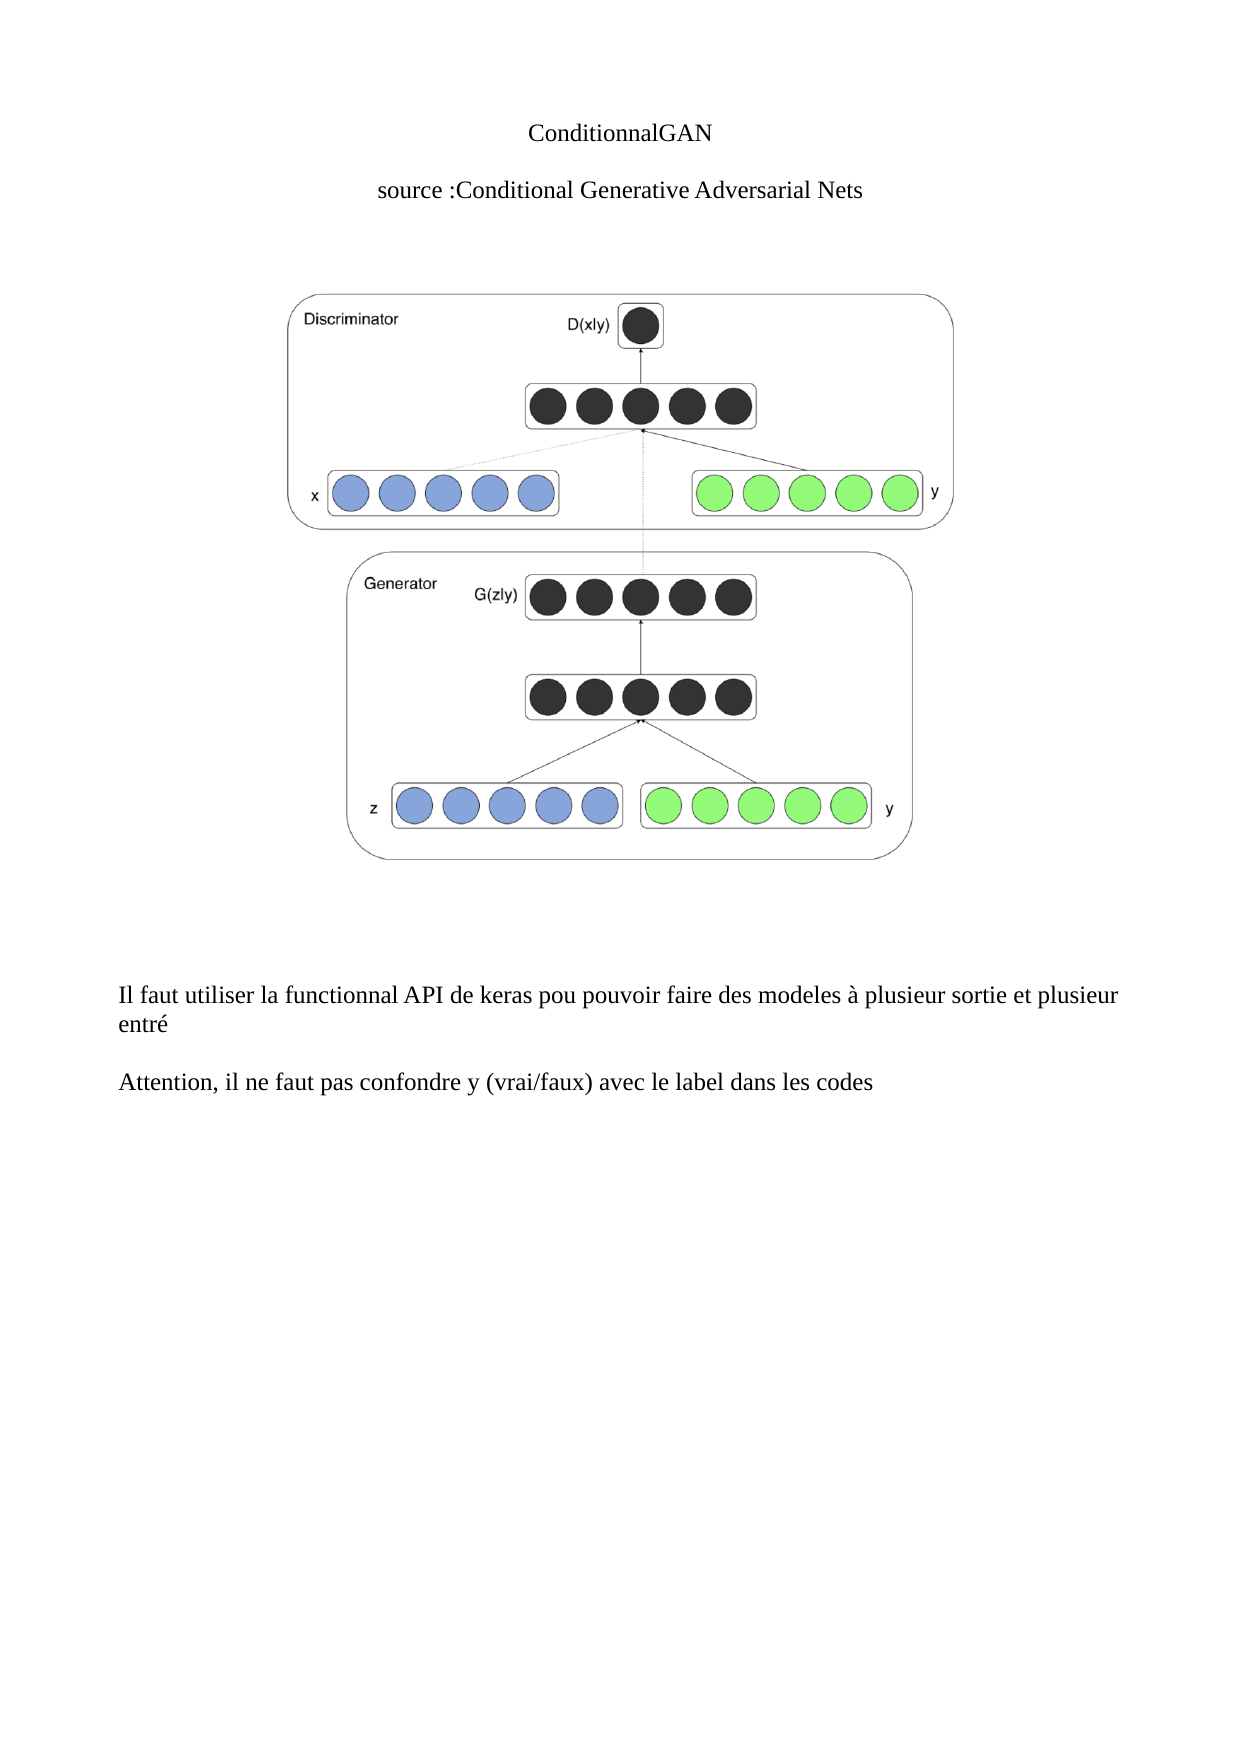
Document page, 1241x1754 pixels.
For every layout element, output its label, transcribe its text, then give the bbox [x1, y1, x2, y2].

text source :Conditional Generative Adversarial Nets [118, 176, 1122, 204]
text Il faut utiliser la functionnal API de keras pou pouvoir faire des modeles à plusieur sortie et plusieur entré [118, 981, 1122, 1038]
picture [258, 261, 982, 888]
text Attention, il ne faut pas confondre y (vrai/faux) avec le label dans les codes [118, 1067, 1122, 1096]
text ConditionnalGAN [118, 118, 1122, 147]
